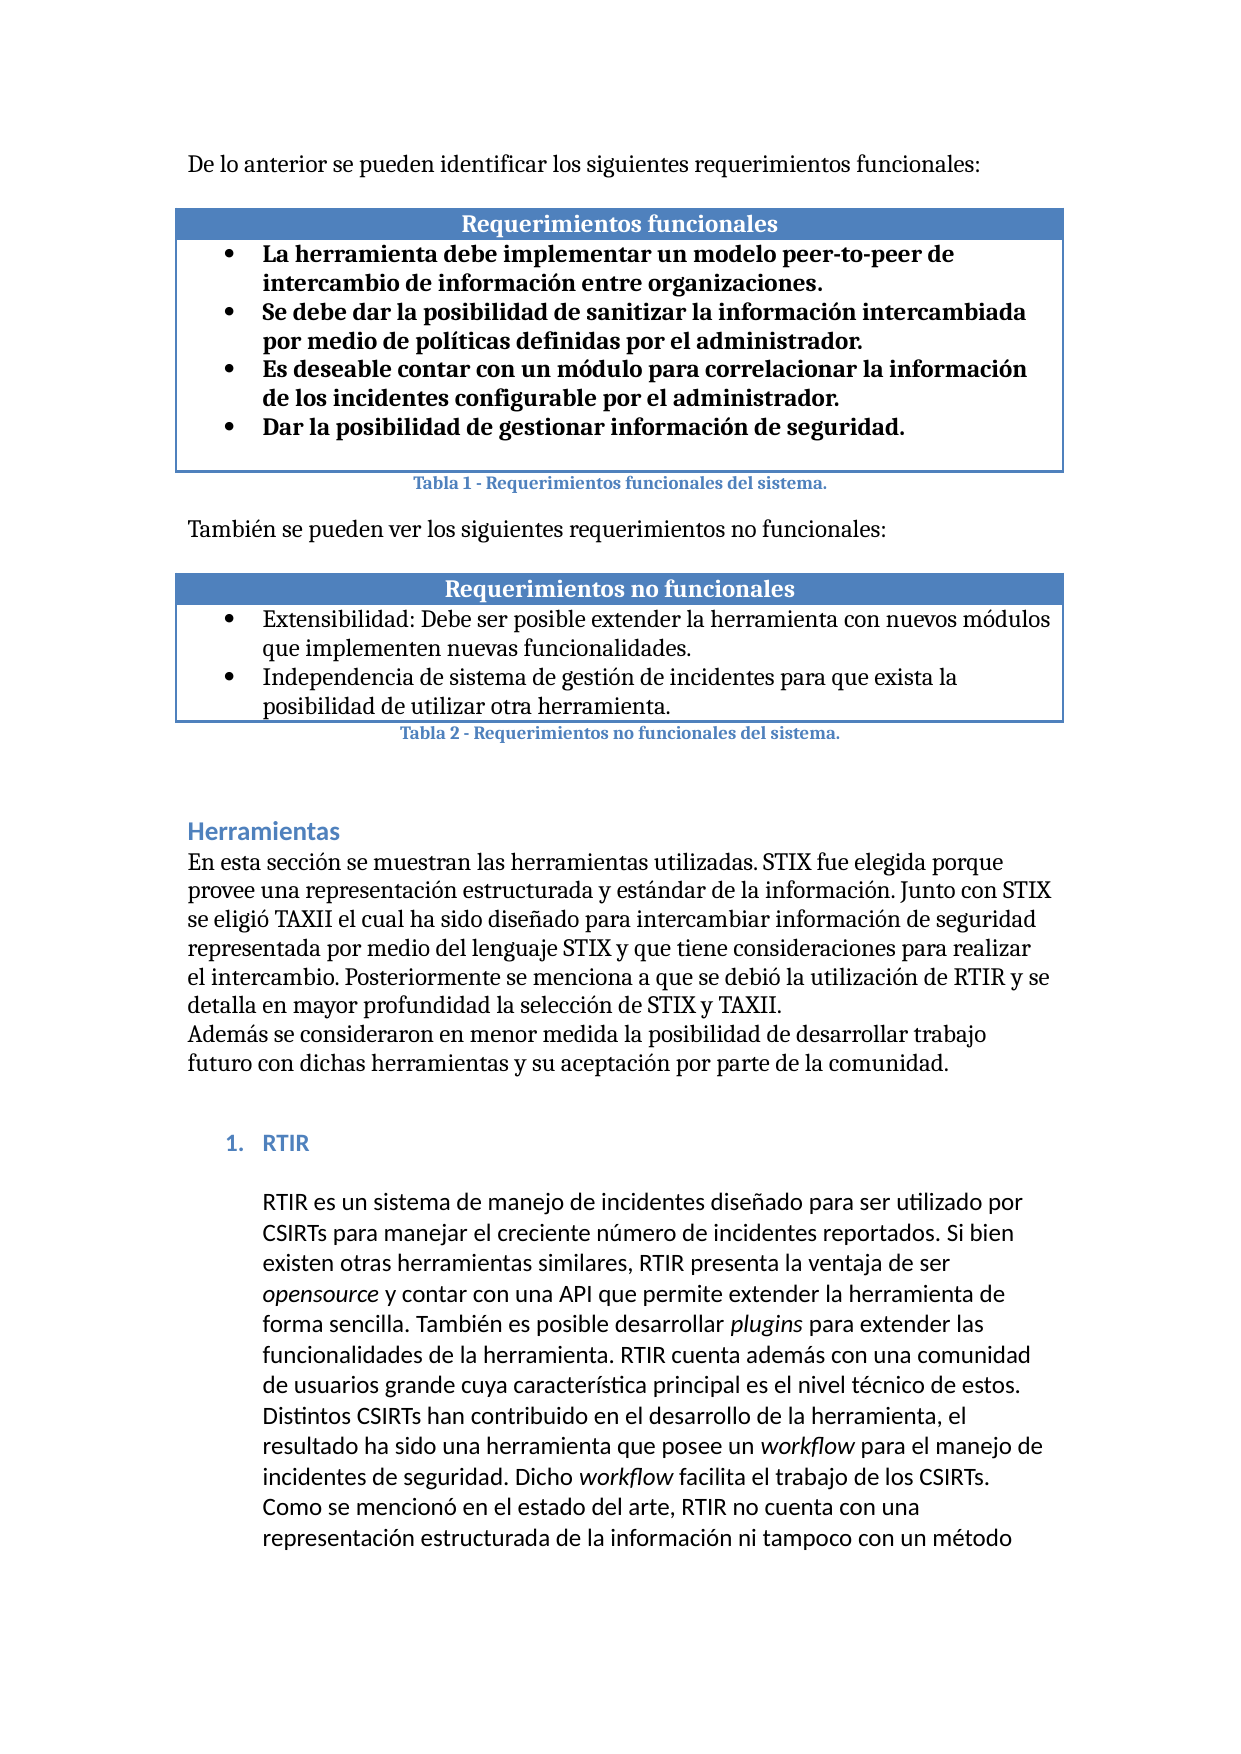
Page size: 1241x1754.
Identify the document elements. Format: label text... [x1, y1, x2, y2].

table_cell Extensibilidad: Debe ser posible extender la herramienta con nuevos módulos que implementen nuevas funcionalidades. Independencia de sistema de gestión de incidentes para que exista la posibilidad de utilizar otra herramienta. [177, 605, 1062, 720]
list Como se mencionó en el estado del arte, RTIR no cuenta con una representación estructurada de la información ni tampoco con un método [262, 1491, 1053, 1552]
list Distintos CSIRTs han contribuido en el desarrollo de la herramienta, el resultado ha sido una herramienta que posee un workflow para el manejo de incidentes de seguridad. Dicho workflow facilita el trabajo de los CSIRTs. [262, 1400, 1053, 1491]
text Tabla 1 - Requerimientos funcionales del sistema. [187, 473, 1053, 494]
table_cell La herramienta debe implementar un modelo peer-to-peer de intercambio de información entre organizaciones. Se debe dar la posibilidad de sanitizar la información intercambiada por medio de políticas definidas por el administrador. Es deseable contar con un módulo para correlacionar la información de los incidentes configurable por el administrador. Dar la posibilidad de gestionar información de seguridad. [177, 240, 1062, 470]
table_header Requerimientos no funcionales [177, 575, 1062, 603]
text Tabla 2 - Requerimientos no funcionales del sistema. [187, 723, 1053, 744]
table_header Requerimientos funcionales [177, 210, 1062, 238]
list RTIR es un sistema de manejo de incidentes diseñado para ser utilizado por CSIRTs para manejar el creciente número de incidentes reportados. Si bien existen otras herramientas similares, RTIR presenta la ventaja de ser opensource y contar con una API que permite extender la herramienta de forma sencilla. También es posible desarrollar plugins para extender las funcionalidades de la herramienta. RTIR cuenta además con una comunidad de usuarios grande cuya característica principal es el nivel técnico de estos. [262, 1186, 1053, 1400]
text En esta sección se muestran las herramientas utilizadas. STIX fue elegida porque provee una representación estructurada y estándar de la información. Junto con STIX se eligió TAXII el cual ha sido diseñado para intercambiar información de seguridad representada por medio del lenguaje STIX y que tiene consideraciones para realizar el intercambio. Posteriormente se menciona a que se debió la utilización de RTIR y se detalla en mayor profundidad la selección de STIX y TAXII. [187, 847, 1053, 1020]
text Además se consideraron en menor medida la posibilidad de desarrollar trabajo futuro con dichas herramientas y su aceptación por parte de la comunidad. [187, 1020, 1053, 1077]
subtitle Herramientas [187, 814, 1053, 847]
text De lo anterior se pueden identificar los siguientes requerimientos funcionales: [187, 150, 1053, 179]
subtitle RTIR [225, 1127, 1053, 1157]
text También se pueden ver los siguientes requerimientos no funcionales: [187, 515, 1053, 544]
